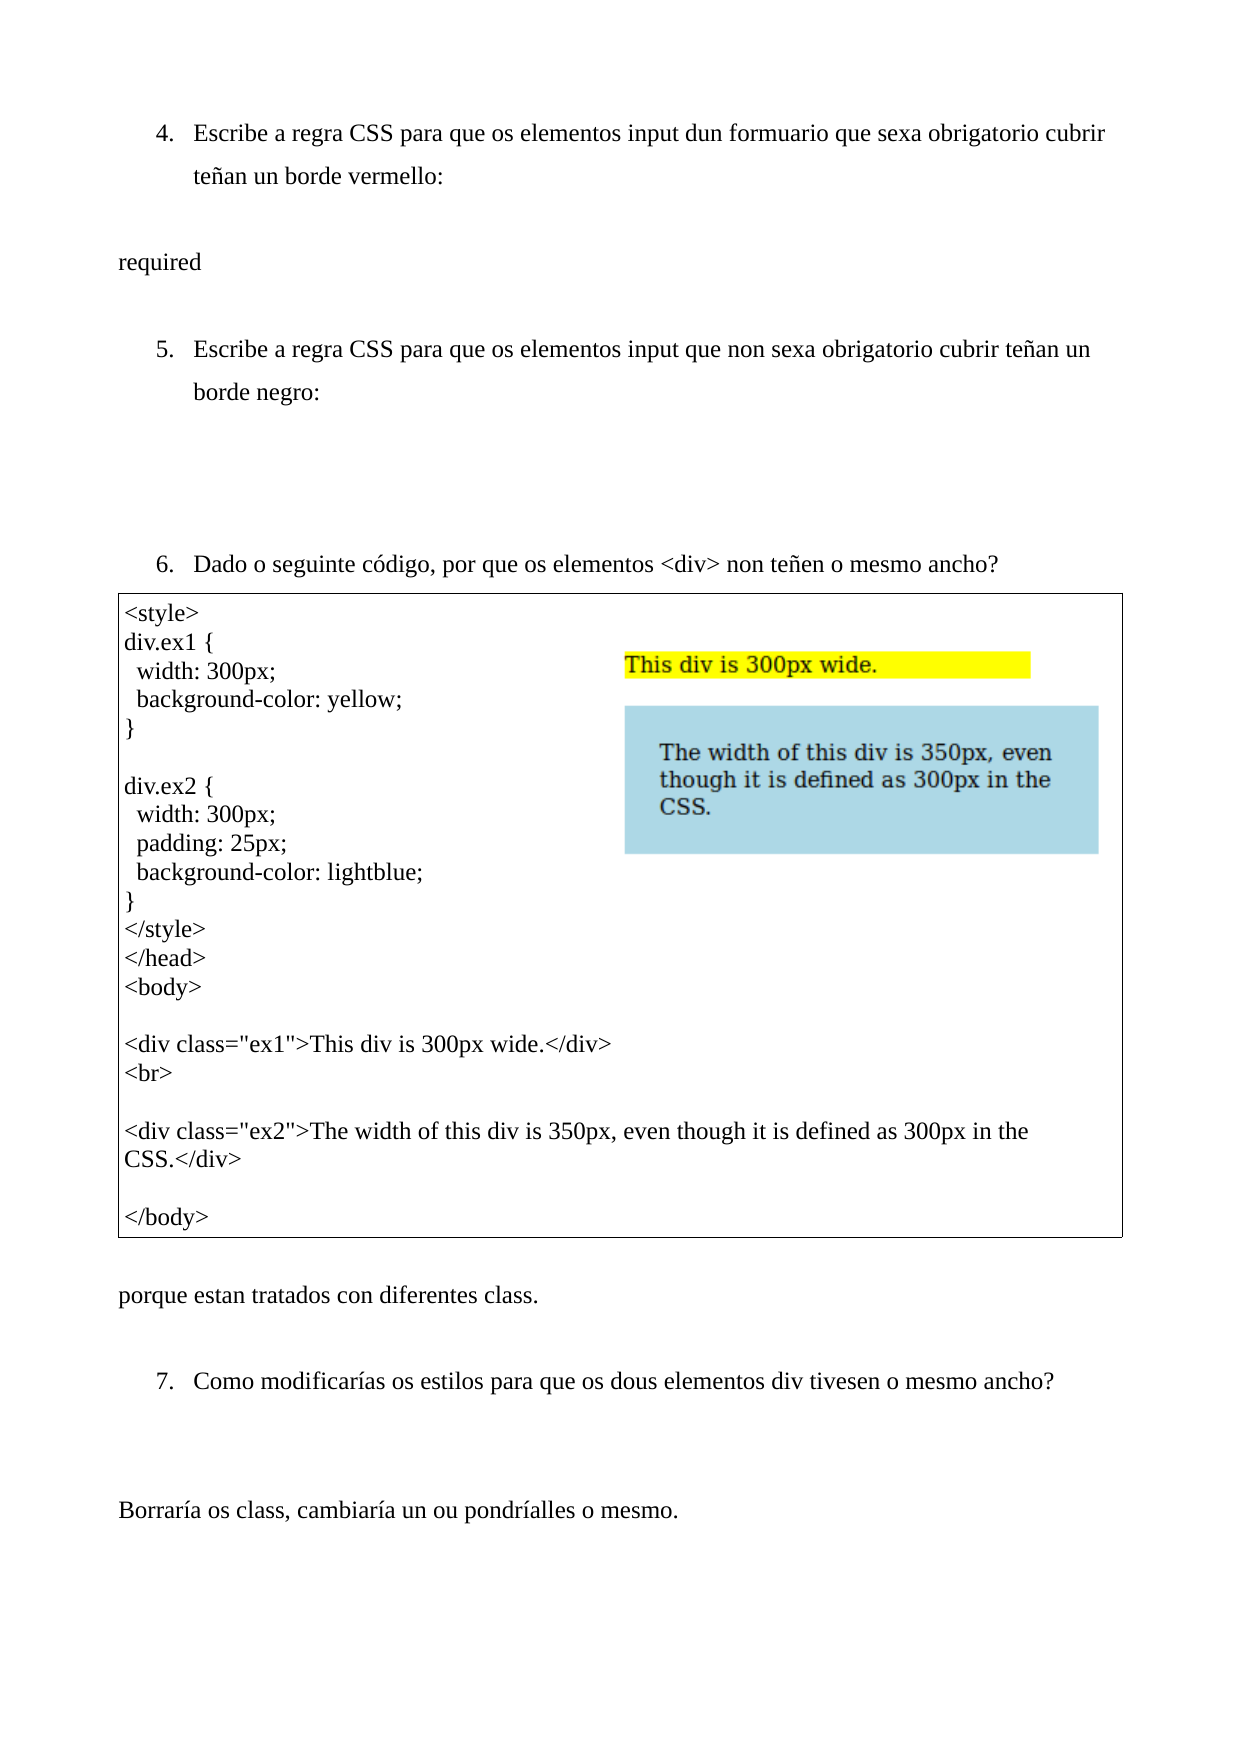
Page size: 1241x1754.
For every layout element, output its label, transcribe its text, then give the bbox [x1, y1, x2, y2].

list Dado o seguinte código, por que os elementos <div> non teñen o mesmo ancho? [156, 549, 1122, 578]
text required [118, 247, 1122, 276]
text porque estan tratados con diferentes class. [118, 1280, 1122, 1308]
picture [621, 643, 1105, 878]
text Borraría os class, cambiaría un ou pondríalles o mesmo. [118, 1495, 1122, 1524]
list Escribe a regra CSS para que os elementos input dun formuario que sexa obrigatorio cubrir teñan un borde vermello: [156, 118, 1122, 190]
list Como modificarías os estilos para que os dous elementos div tivesen o mesmo ancho? [156, 1366, 1122, 1395]
table_header <style> div.ex1 { width: 300px; background-color: yellow; } div.ex2 { width: 300px; padding: 25px; background-color: lightblue; } </style> </head> <body> <div class="ex1">This div is 300px wide.</div> <br> <div class="ex2">The width of this div is 350px, even though it is defined as 300px in the CSS.</div> </body> [119, 594, 1122, 1237]
list Escribe a regra CSS para que os elementos input que non sexa obrigatorio cubrir teñan un borde negro: [156, 334, 1122, 406]
